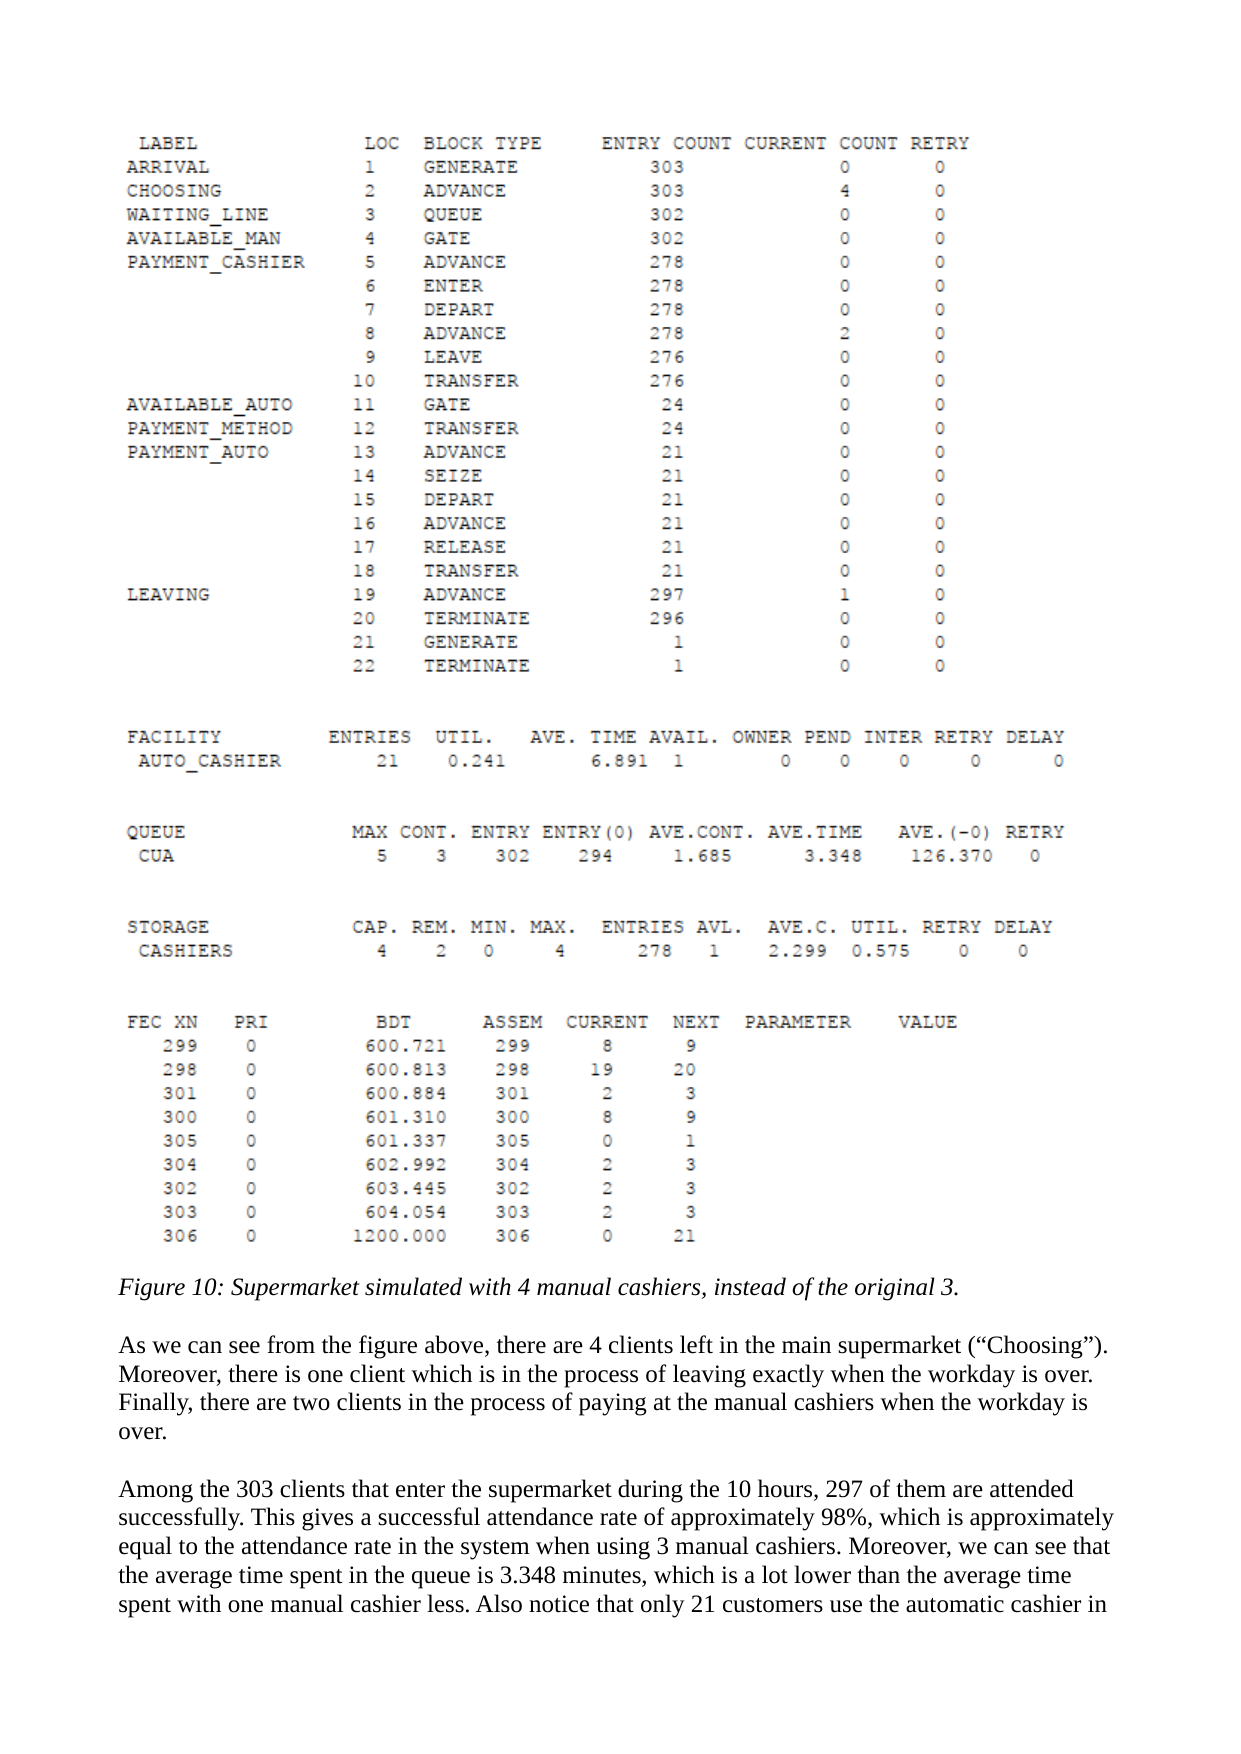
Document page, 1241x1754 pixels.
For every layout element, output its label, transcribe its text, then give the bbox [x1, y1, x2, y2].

text Figure 10: Supermarket simulated with 4 manual cashiers, instead of the original 3. [118, 1273, 1122, 1301]
text Among the 303 clients that enter the supermarket during the 10 hours, 297 of them are attended successfully. This gives a successful attendance rate of approximately 98%, which is approximately equal to the attendance rate in the system when using 3 manual cashiers. Moreover, we can see that the average time spent in the queue is 3.348 minutes, which is a lot lower than the average time spent with one manual cashier less. Also notice that only 21 customers use the automatic cashier in [118, 1474, 1122, 1617]
text As we can see from the figure above, there are 4 clients left in the main supermarket (“Choosing”). Moreover, there is one client which is in the process of leaving exactly when the workday is over. Finally, there are two clients in the process of paying at the manual cashiers when the workday is over. [118, 1330, 1122, 1445]
picture [118, 130, 1123, 1273]
